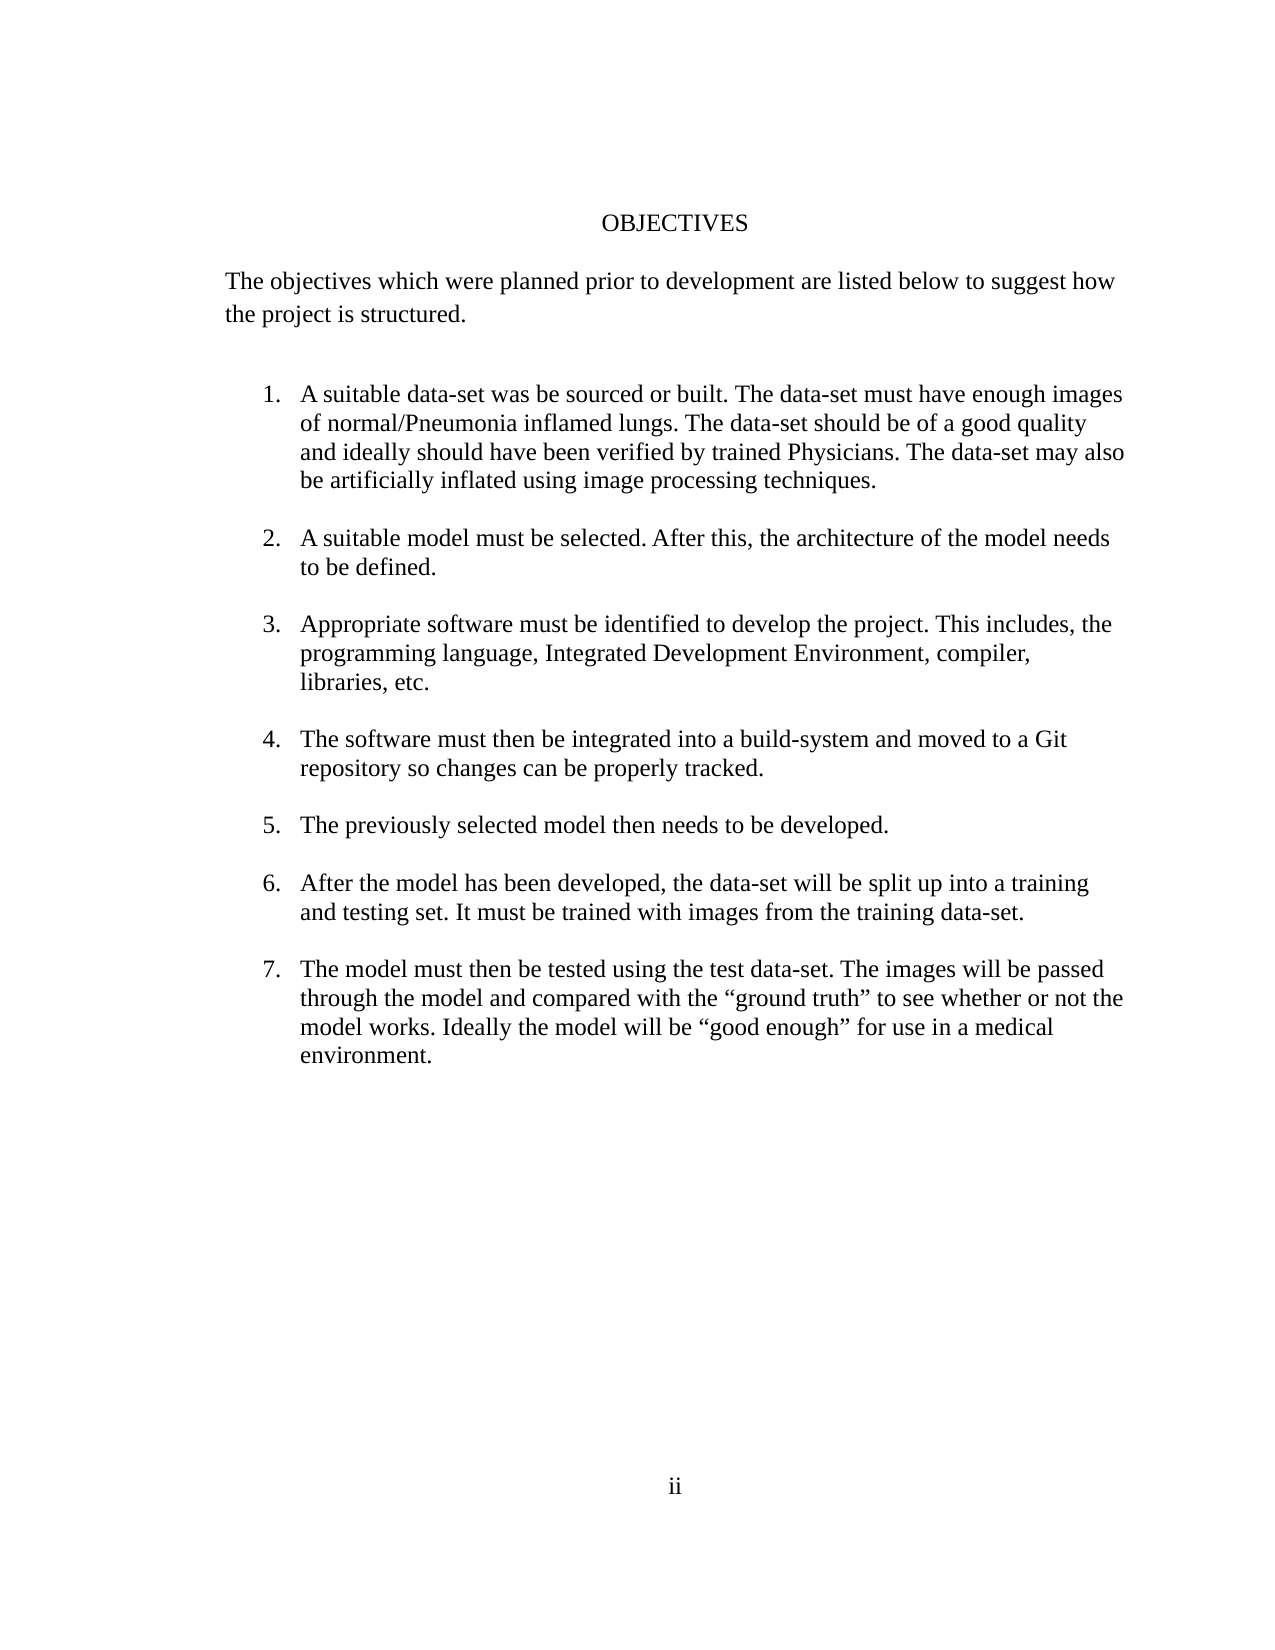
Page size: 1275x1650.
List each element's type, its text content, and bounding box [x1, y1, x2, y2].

list The software must then be integrated into a build-system and moved to a Git repository so changes can be properly tracked. [262, 724, 1125, 782]
list A suitable data-set was be sourced or built. The data-set must have enough images of normal/Pneumonia inflamed lungs. The data-set should be of a good quality and ideally should have been verified by trained Physicians. The data-set may also be artificially inflated using image processing techniques. [262, 379, 1125, 494]
list The model must then be tested using the test data-set. The images will be passed through the model and compared with the “ground truth” to see whether or not the model works. Ideally the model will be “good enough” for use in a medical environment. [262, 954, 1125, 1069]
list The previously selected model then needs to be developed. [262, 811, 1125, 839]
title OBJECTIVES [225, 208, 1125, 237]
text The objectives which were planned prior to development are listed below to suggest how the project is structured. [225, 266, 1125, 327]
list A suitable model must be selected. After this, the architecture of the model needs to be defined. [262, 523, 1125, 581]
list After the model has been developed, the data-set will be split up into a training and testing set. It must be trained with images from the training data-set. [262, 868, 1125, 926]
list Appropriate software must be identified to develop the project. This includes, the programming language, Integrated Development Environment, compiler, libraries, etc. [262, 609, 1125, 696]
